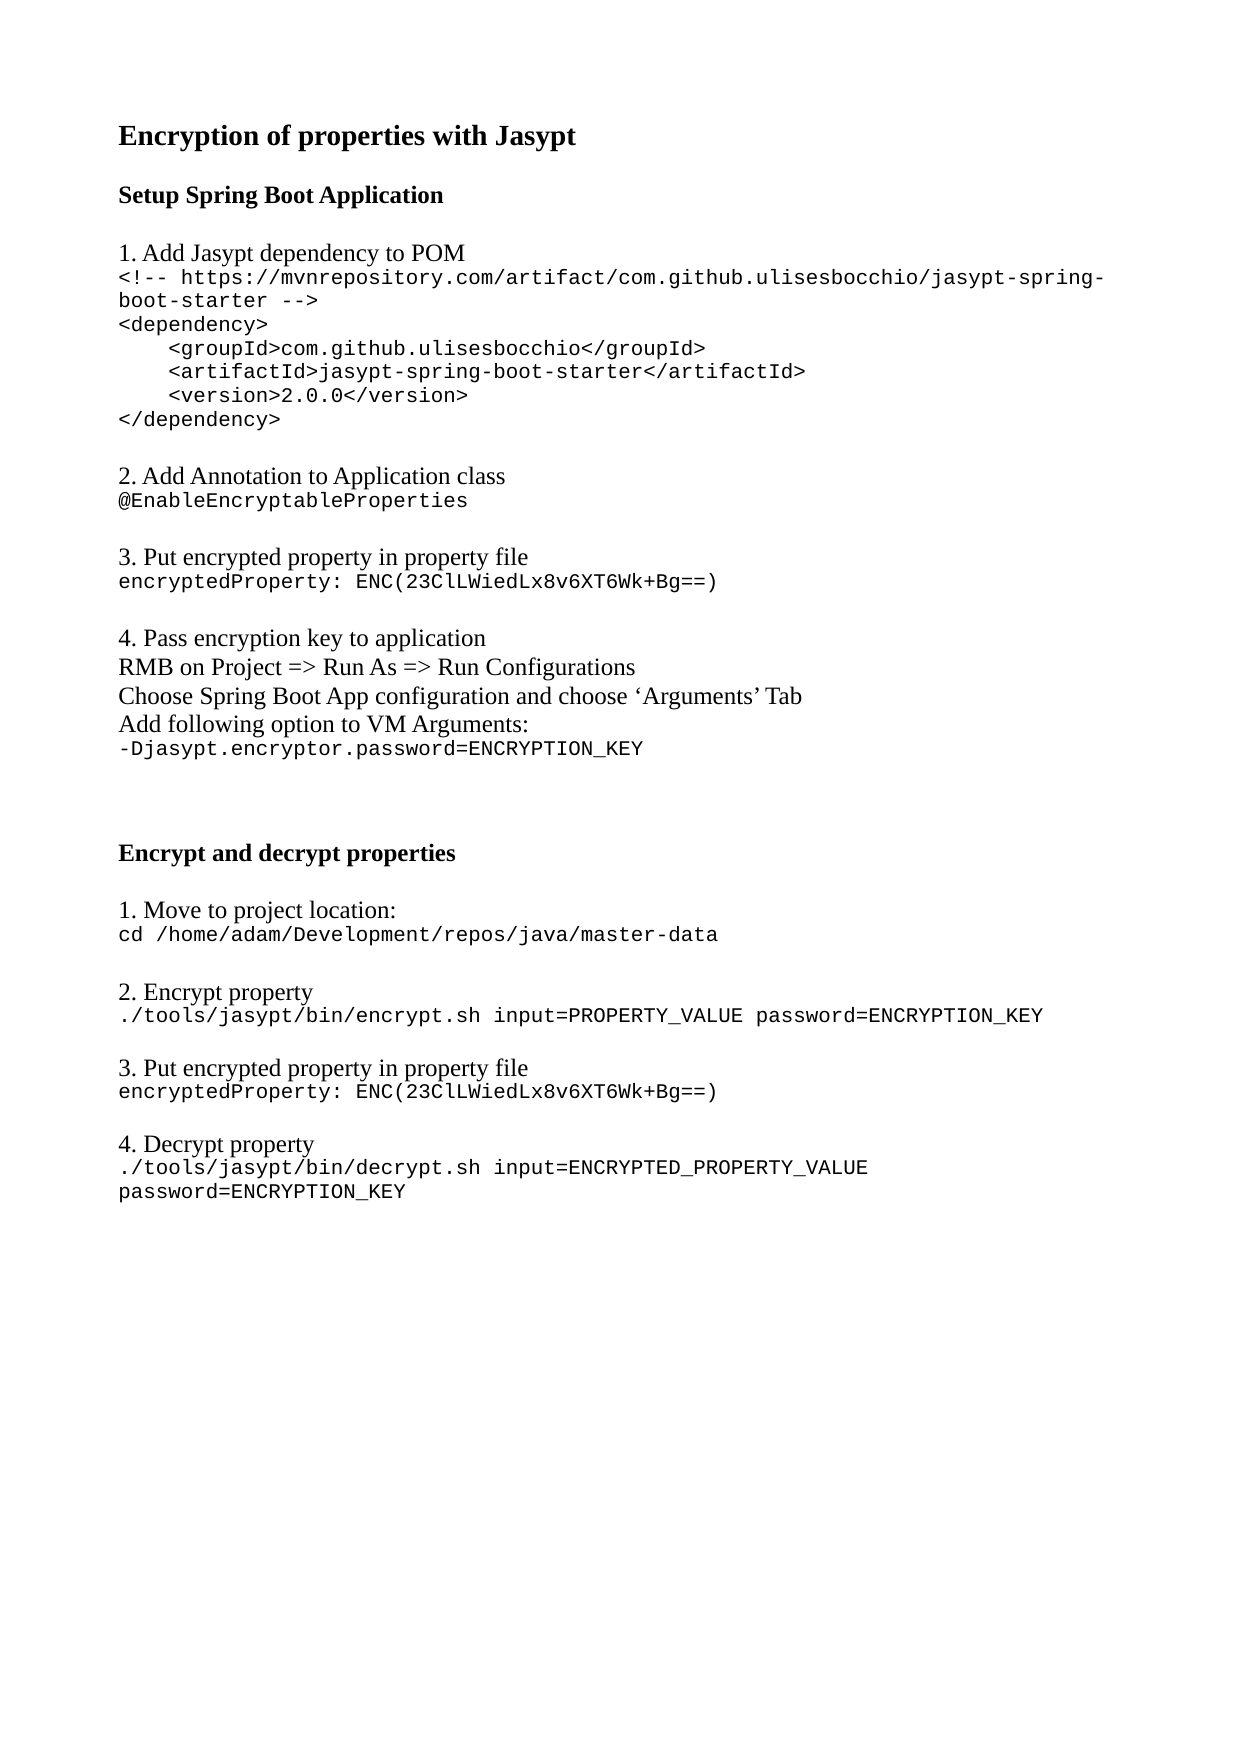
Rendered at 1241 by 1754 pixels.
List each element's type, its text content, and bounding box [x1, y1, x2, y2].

text cd /home/adam/Development/repos/java/master-data [118, 924, 1122, 948]
text Add following option to VM Arguments: [118, 709, 1122, 738]
text ./tools/jasypt/bin/encrypt.sh input=PROPERTY_VALUE password=ENCRYPTION_KEY [118, 1005, 1122, 1029]
text 3. Put encrypted property in property file [118, 1053, 1122, 1081]
text <version>2.0.0</version> [118, 385, 1122, 408]
text <!-- https://mvnrepository.com/artifact/com.github.ulisesbocchio/jasypt-spring-boot-starter --> [118, 267, 1122, 314]
text 1. Move to project location: [118, 895, 1122, 924]
text Setup Spring Boot Application [118, 180, 1122, 209]
text <groupId>com.github.ulisesbocchio</groupId> [118, 338, 1122, 361]
text ./tools/jasypt/bin/decrypt.sh input=ENCRYPTED_PROPERTY_VALUE password=ENCRYPTION_KEY [118, 1157, 1122, 1205]
text Choose Spring Boot App configuration and choose ‘Arguments’ Tab [118, 681, 1122, 709]
text encryptedProperty: ENC(23ClLWiedLx8v6XT6Wk+Bg==) [118, 571, 1122, 594]
text 4. Decrypt property [118, 1129, 1122, 1157]
text -Djasypt.encryptor.password=ENCRYPTION_KEY [118, 738, 1122, 762]
text 3. Put encrypted property in property file [118, 542, 1122, 571]
text </dependency> [118, 408, 1122, 432]
text @EnableEncryptableProperties [118, 490, 1122, 513]
text encryptedProperty: ENC(23ClLWiedLx8v6XT6Wk+Bg==) [118, 1081, 1122, 1105]
text Encryption of properties with Jasypt [118, 118, 1122, 152]
text <dependency> [118, 314, 1122, 338]
text <artifactId>jasypt-spring-boot-starter</artifactId> [118, 361, 1122, 385]
text 1. Add Jasypt dependency to POM [118, 238, 1122, 267]
text Encrypt and decrypt properties [118, 838, 1122, 867]
text 2. Add Annotation to Application class [118, 461, 1122, 490]
text 4. Pass encryption key to application [118, 623, 1122, 652]
text RMB on Project => Run As => Run Configurations [118, 652, 1122, 681]
text 2. Encrypt property [118, 977, 1122, 1005]
